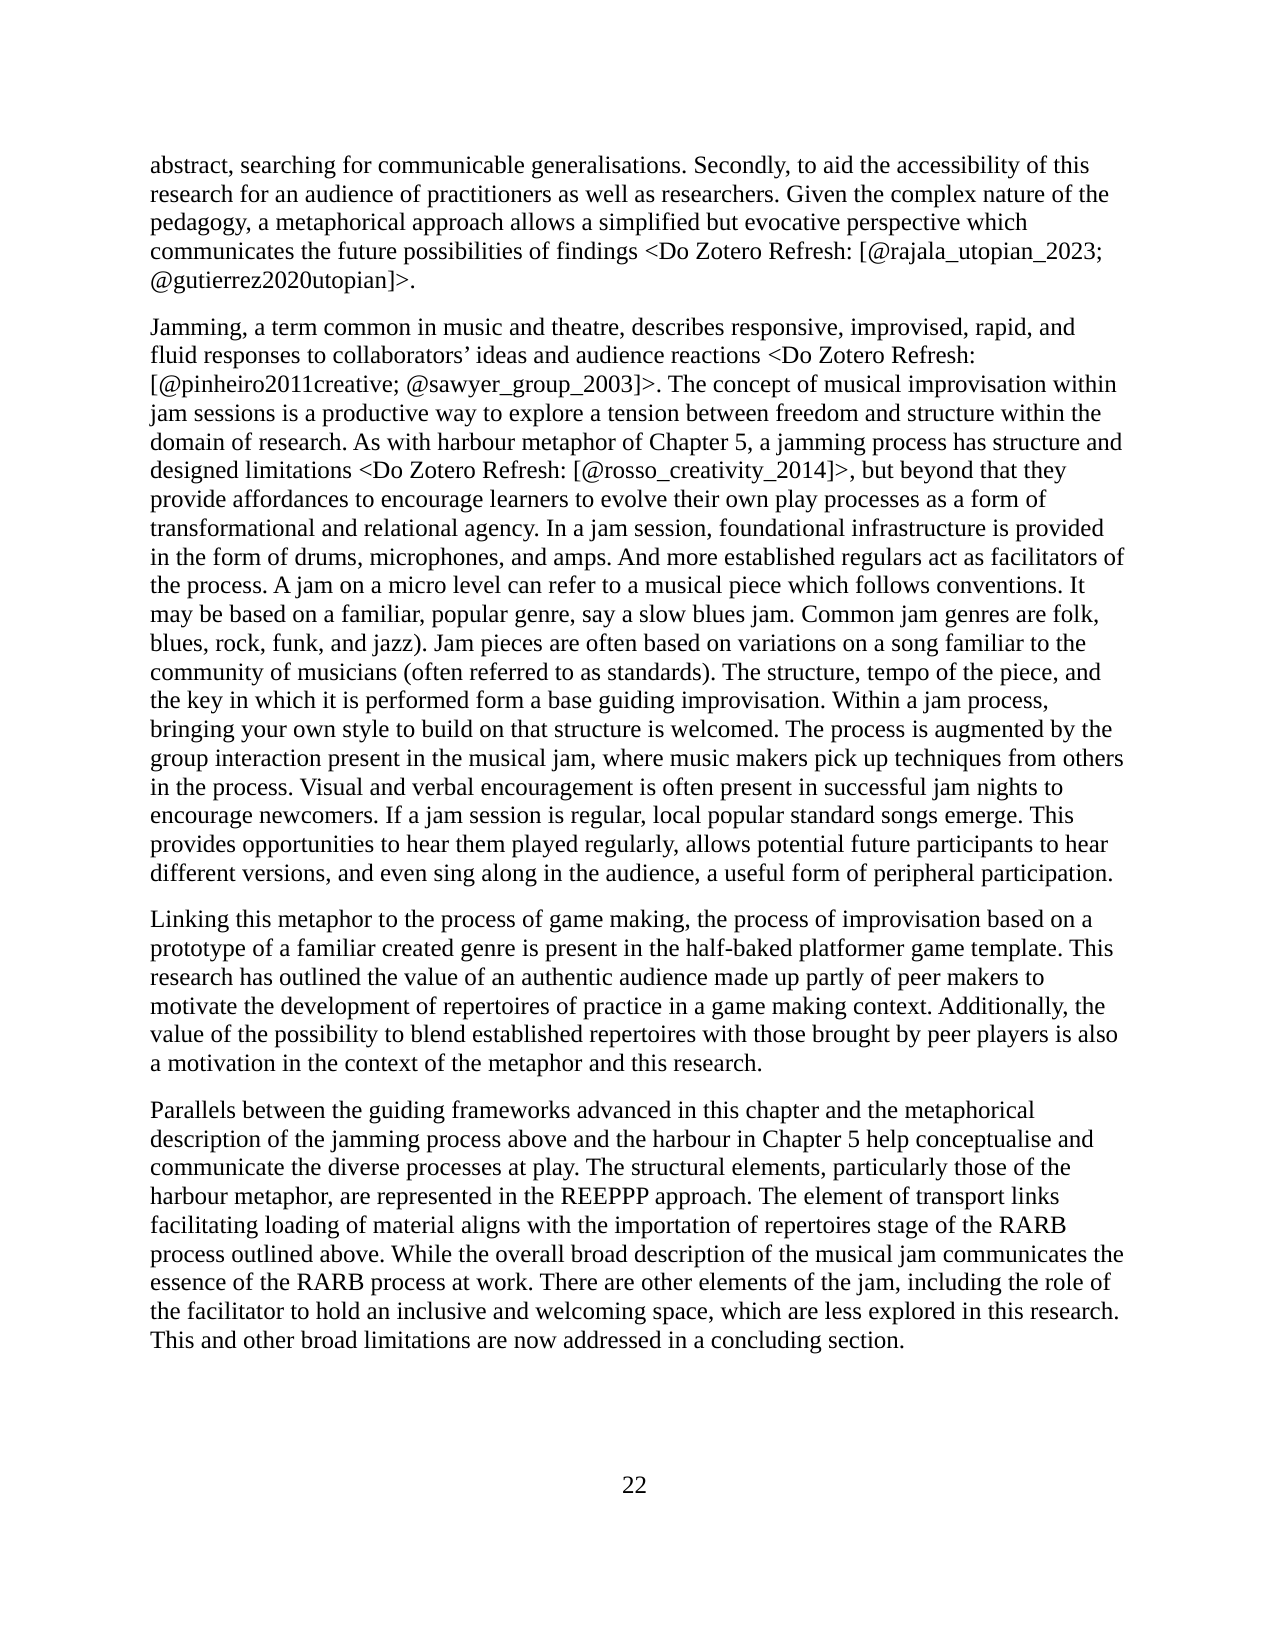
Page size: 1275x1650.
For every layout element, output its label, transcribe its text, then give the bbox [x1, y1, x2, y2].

text Parallels between the guiding frameworks advanced in this chapter and the metaphorical description of the jamming process above and the harbour in Chapter 5 help conceptualise and communicate the diverse processes at play. The structural elements, particularly those of the harbour metaphor, are represented in the REEPPP approach. The element of transport links facilitating loading of material aligns with the importation of repertoires stage of the RARB process outlined above. While the overall broad description of the musical jam communicates the essence of the RARB process at work. There are other elements of the jam, including the role of the facilitator to hold an inclusive and welcoming space, which are less explored in this research. This and other broad limitations are now addressed in a concluding section. [150, 1095, 1125, 1354]
text Linking this metaphor to the process of game making, the process of improvisation based on a prototype of a familiar created genre is present in the half-baked platformer game template. This research has outlined the value of an authentic audience made up partly of peer makers to motivate the development of repertoires of practice in a game making context. Additionally, the value of the possibility to blend established repertoires with those brought by peer players is also a motivation in the context of the metaphor and this research. [150, 904, 1125, 1077]
text Jamming, a term common in music and theatre, describes responsive, improvised, rapid, and fluid responses to collaborators’ ideas and audience reactions <Do Zotero Refresh: [@pinheiro2011creative; @sawyer_group_2003]>. The concept of musical improvisation within jam sessions is a productive way to explore a tension between freedom and structure within the domain of research. As with harbour metaphor of Chapter 5, a jamming process has structure and designed limitations <Do Zotero Refresh: [@rosso_creativity_2014]>, but beyond that they provide affordances to encourage learners to evolve their own play processes as a form of transformational and relational agency. In a jam session, foundational infrastructure is provided in the form of drums, microphones, and amps. And more established regulars act as facilitators of the process. A jam on a micro level can refer to a musical piece which follows conventions. It may be based on a familiar, popular genre, say a slow blues jam. Common jam genres are folk, blues, rock, funk, and jazz). Jam pieces are often based on variations on a song familiar to the community of musicians (often referred to as standards). The structure, tempo of the piece, and the key in which it is performed form a base guiding improvisation. Within a jam process, bringing your own style to build on that structure is welcomed. The process is augmented by the group interaction present in the musical jam, where music makers pick up techniques from others in the process. Visual and verbal encouragement is often present in successful jam nights to encourage newcomers. If a jam session is regular, local popular standard songs emerge. This provides opportunities to hear them played regularly, allows potential future participants to hear different versions, and even sing along in the audience, a useful form of peripheral participation. [150, 312, 1125, 887]
text abstract, searching for communicable generalisations. Secondly, to aid the accessibility of this research for an audience of practitioners as well as researchers. Given the complex nature of the pedagogy, a metaphorical approach allows a simplified but evocative perspective which communicates the future possibilities of findings <Do Zotero Refresh: [@rajala_utopian_2023; @gutierrez2020utopian]>. [150, 150, 1125, 294]
